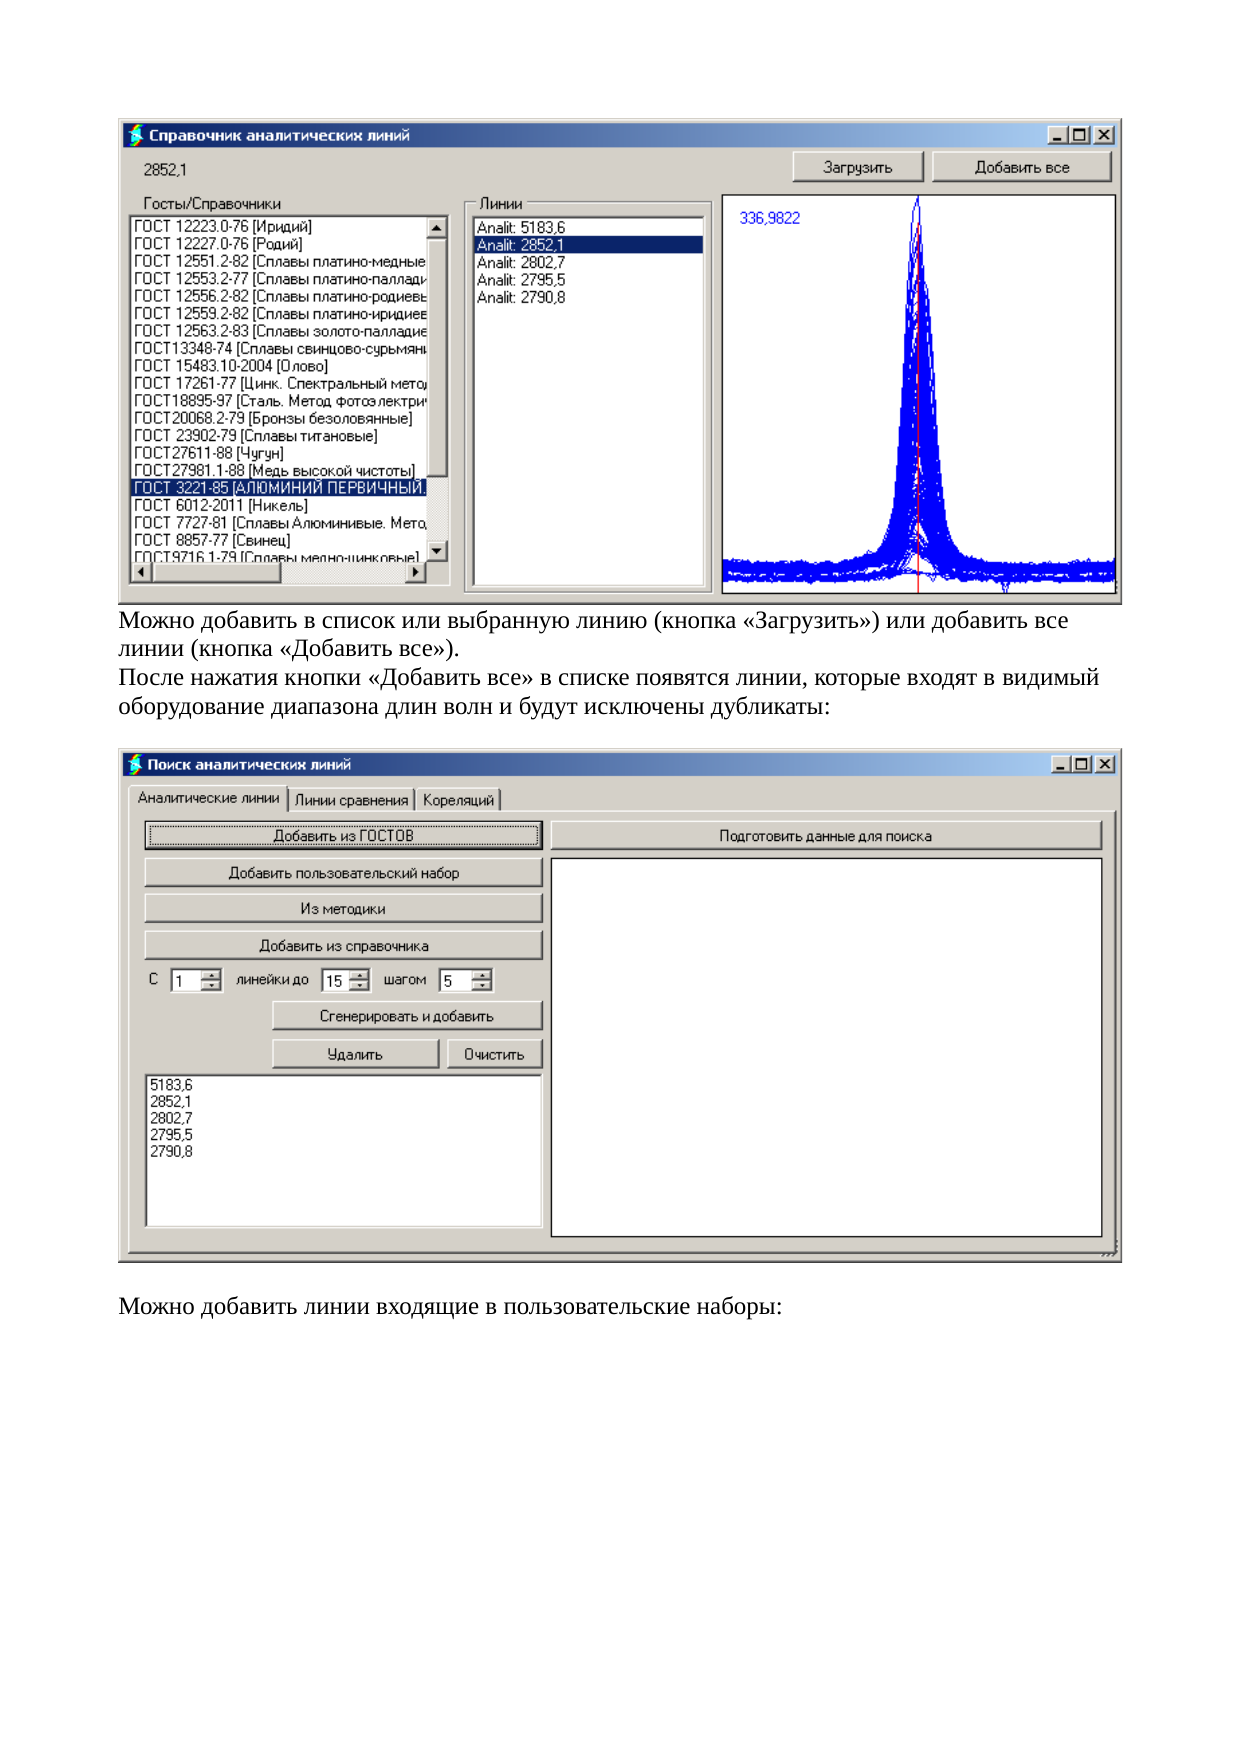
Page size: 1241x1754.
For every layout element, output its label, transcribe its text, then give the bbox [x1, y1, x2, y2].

picture [118, 748, 1123, 1263]
text После нажатия кнопки «Добавить все» в списке появятся линии, которые входят в видимый оборудование диапазона длин волн и будут исключены дубликаты: [118, 662, 1122, 720]
picture [118, 118, 1123, 605]
text Можно добавить линии входящие в пользовательские наборы: [118, 1291, 1122, 1320]
text Можно добавить в список или выбранную линию (кнопка «Загрузить») или добавить все линии (кнопка «Добавить все»). [118, 605, 1122, 662]
